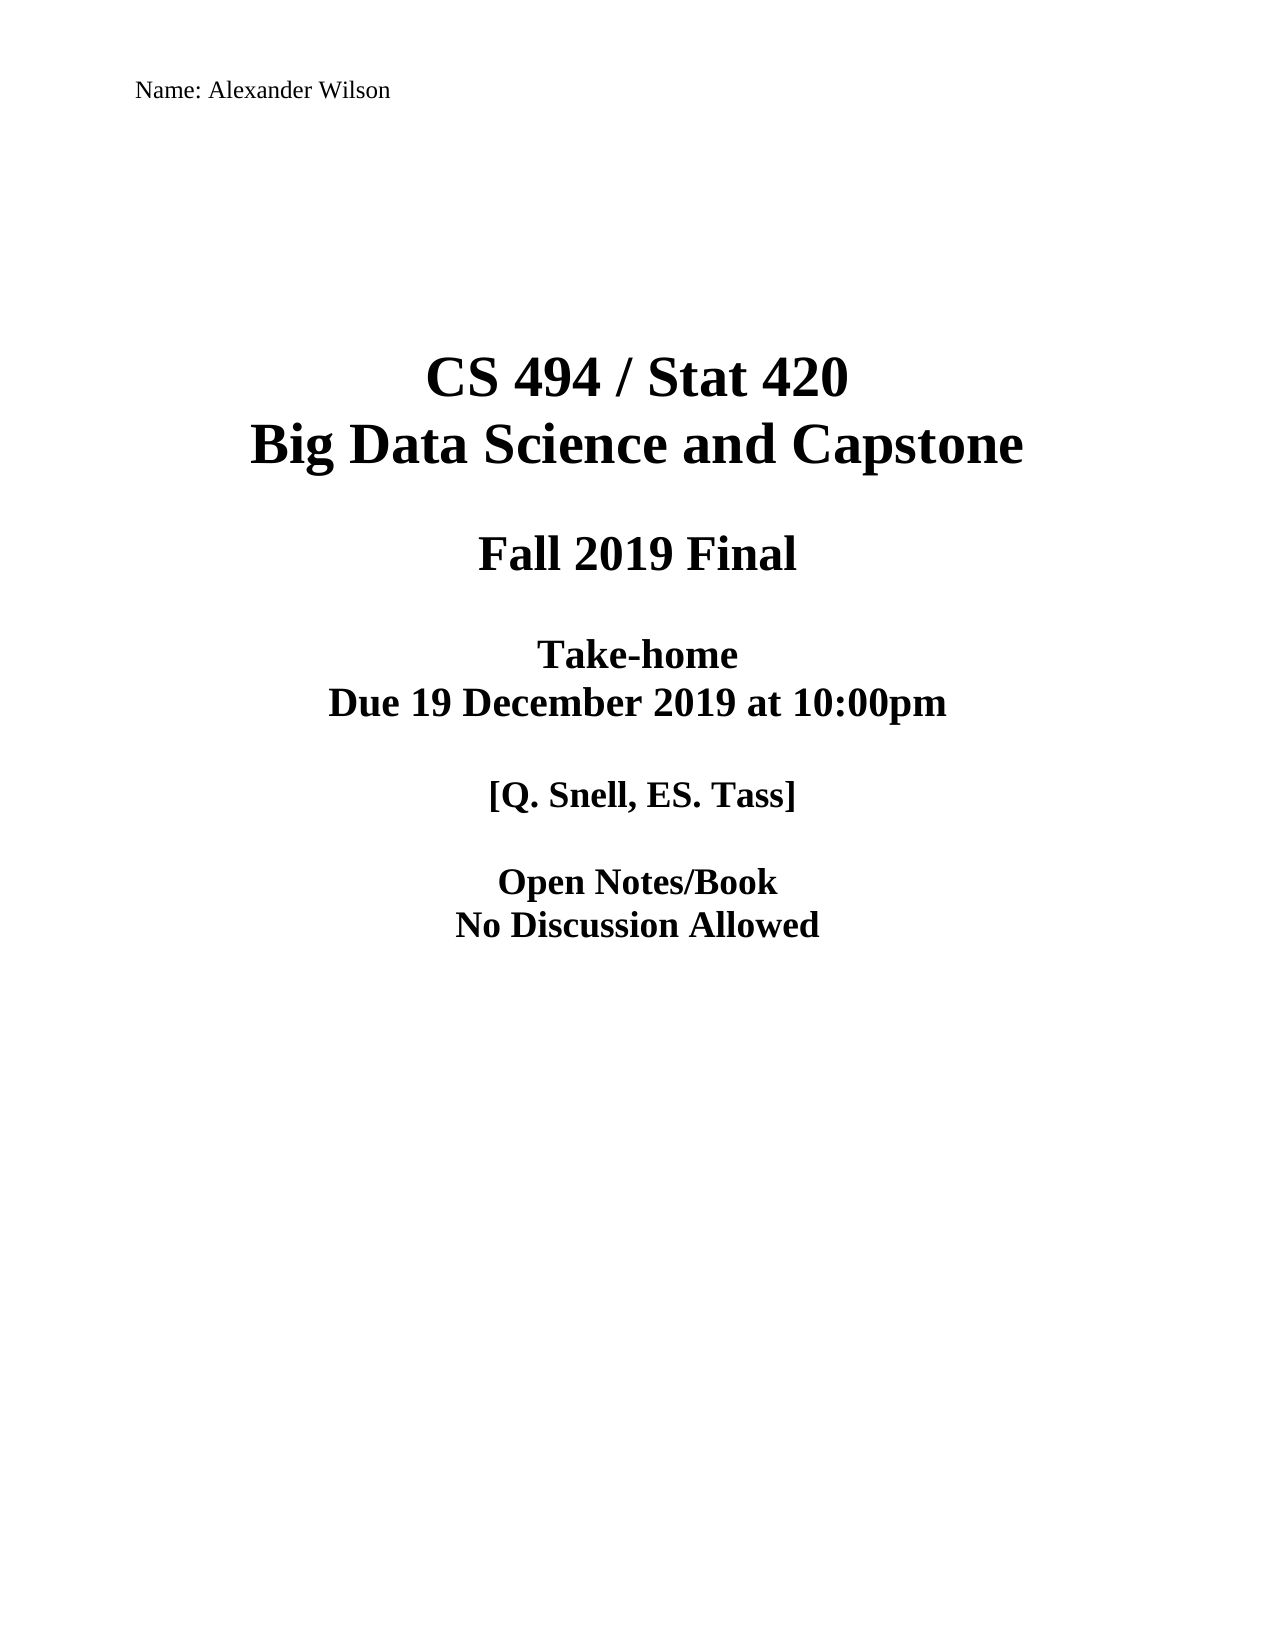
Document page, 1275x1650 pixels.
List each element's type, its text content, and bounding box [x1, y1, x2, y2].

text CS 494 / Stat 420 [135, 342, 1140, 409]
text Take-home [135, 629, 1140, 677]
text No Discussion Allowed [135, 902, 1140, 945]
text [Q. Snell, ES. Tass] [135, 773, 1140, 816]
text Due 19 December 2019 at 10:00pm [135, 677, 1140, 725]
text Big Data Science and Capstone [135, 409, 1140, 476]
text Fall 2019 Final [135, 524, 1140, 581]
text Open Notes/Book [135, 859, 1140, 902]
